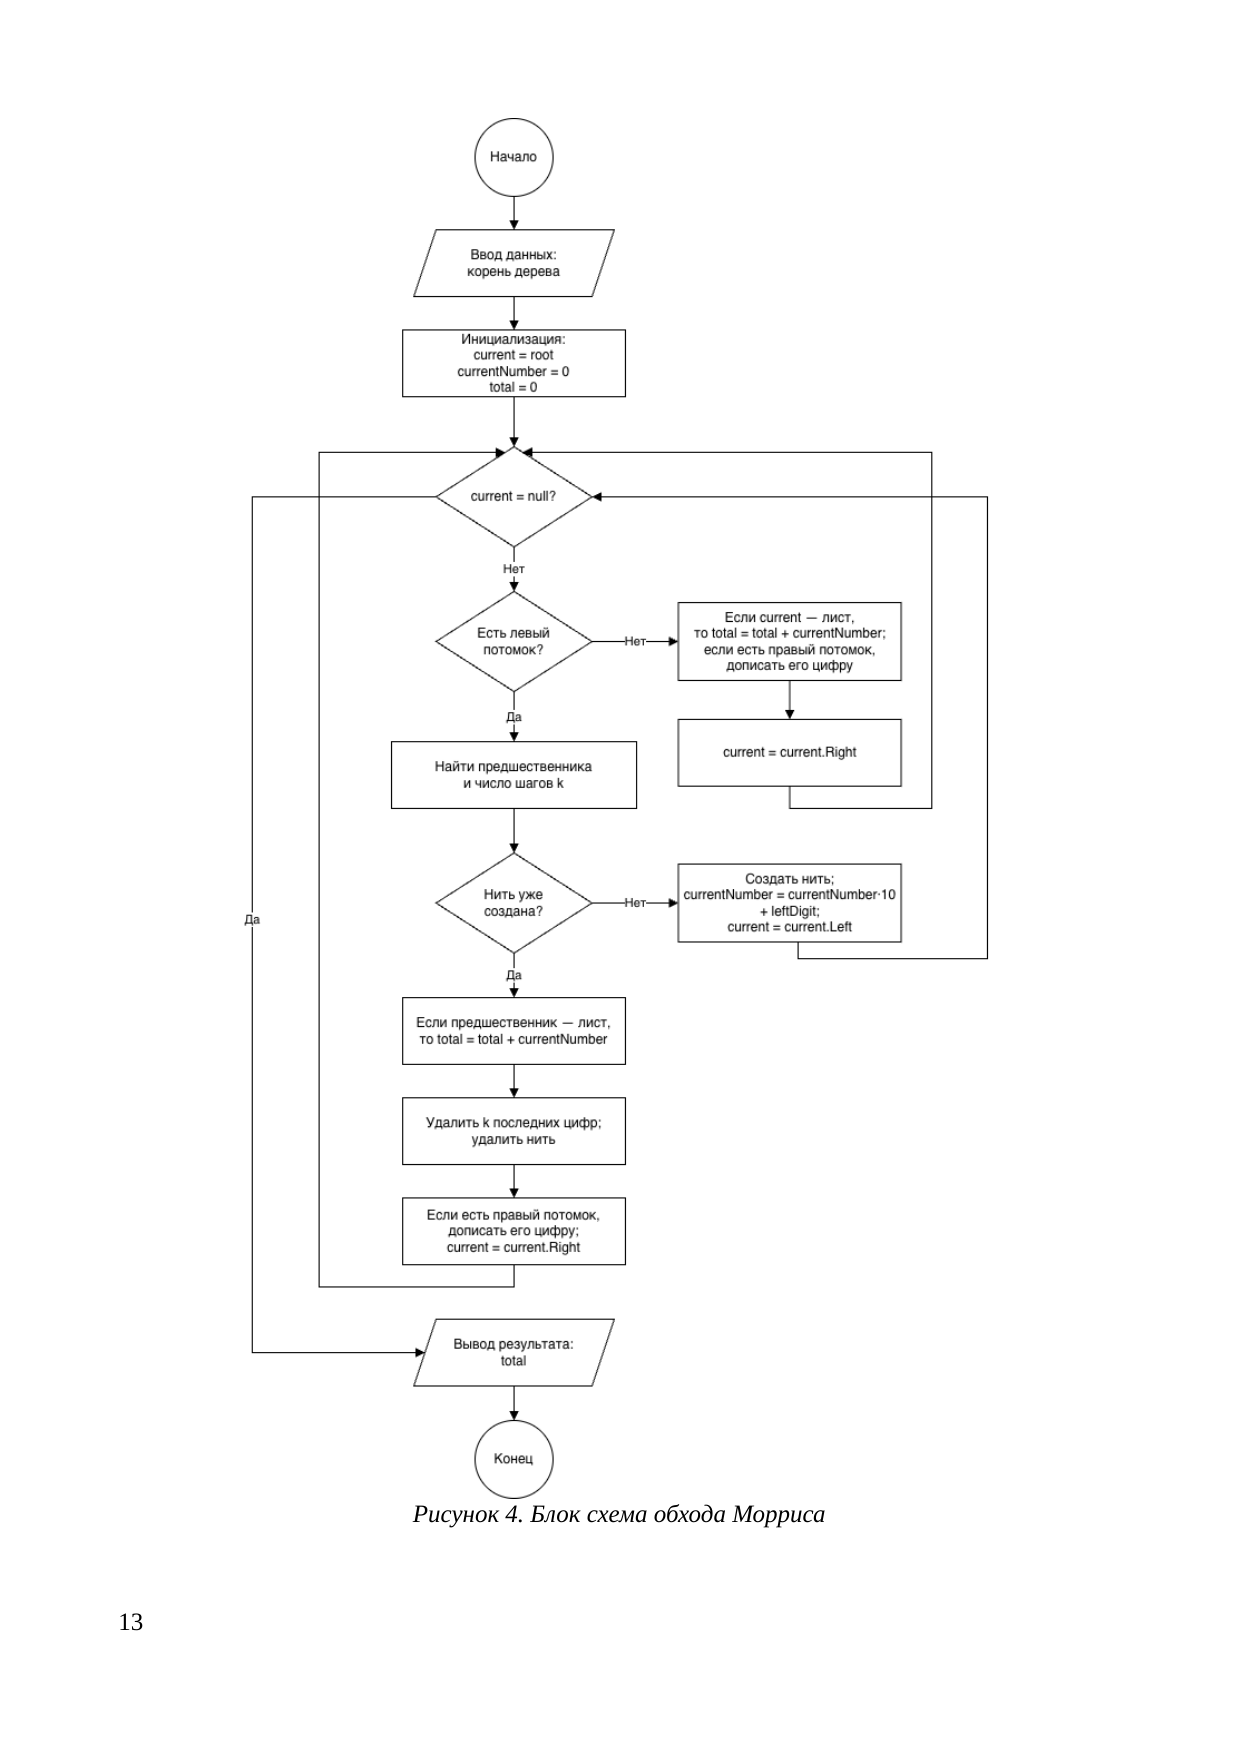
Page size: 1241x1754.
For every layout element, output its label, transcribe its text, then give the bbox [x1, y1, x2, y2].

picture [244, 118, 997, 1499]
text Рисунок 4. Блок схема обхода Морриса [118, 1499, 1122, 1527]
